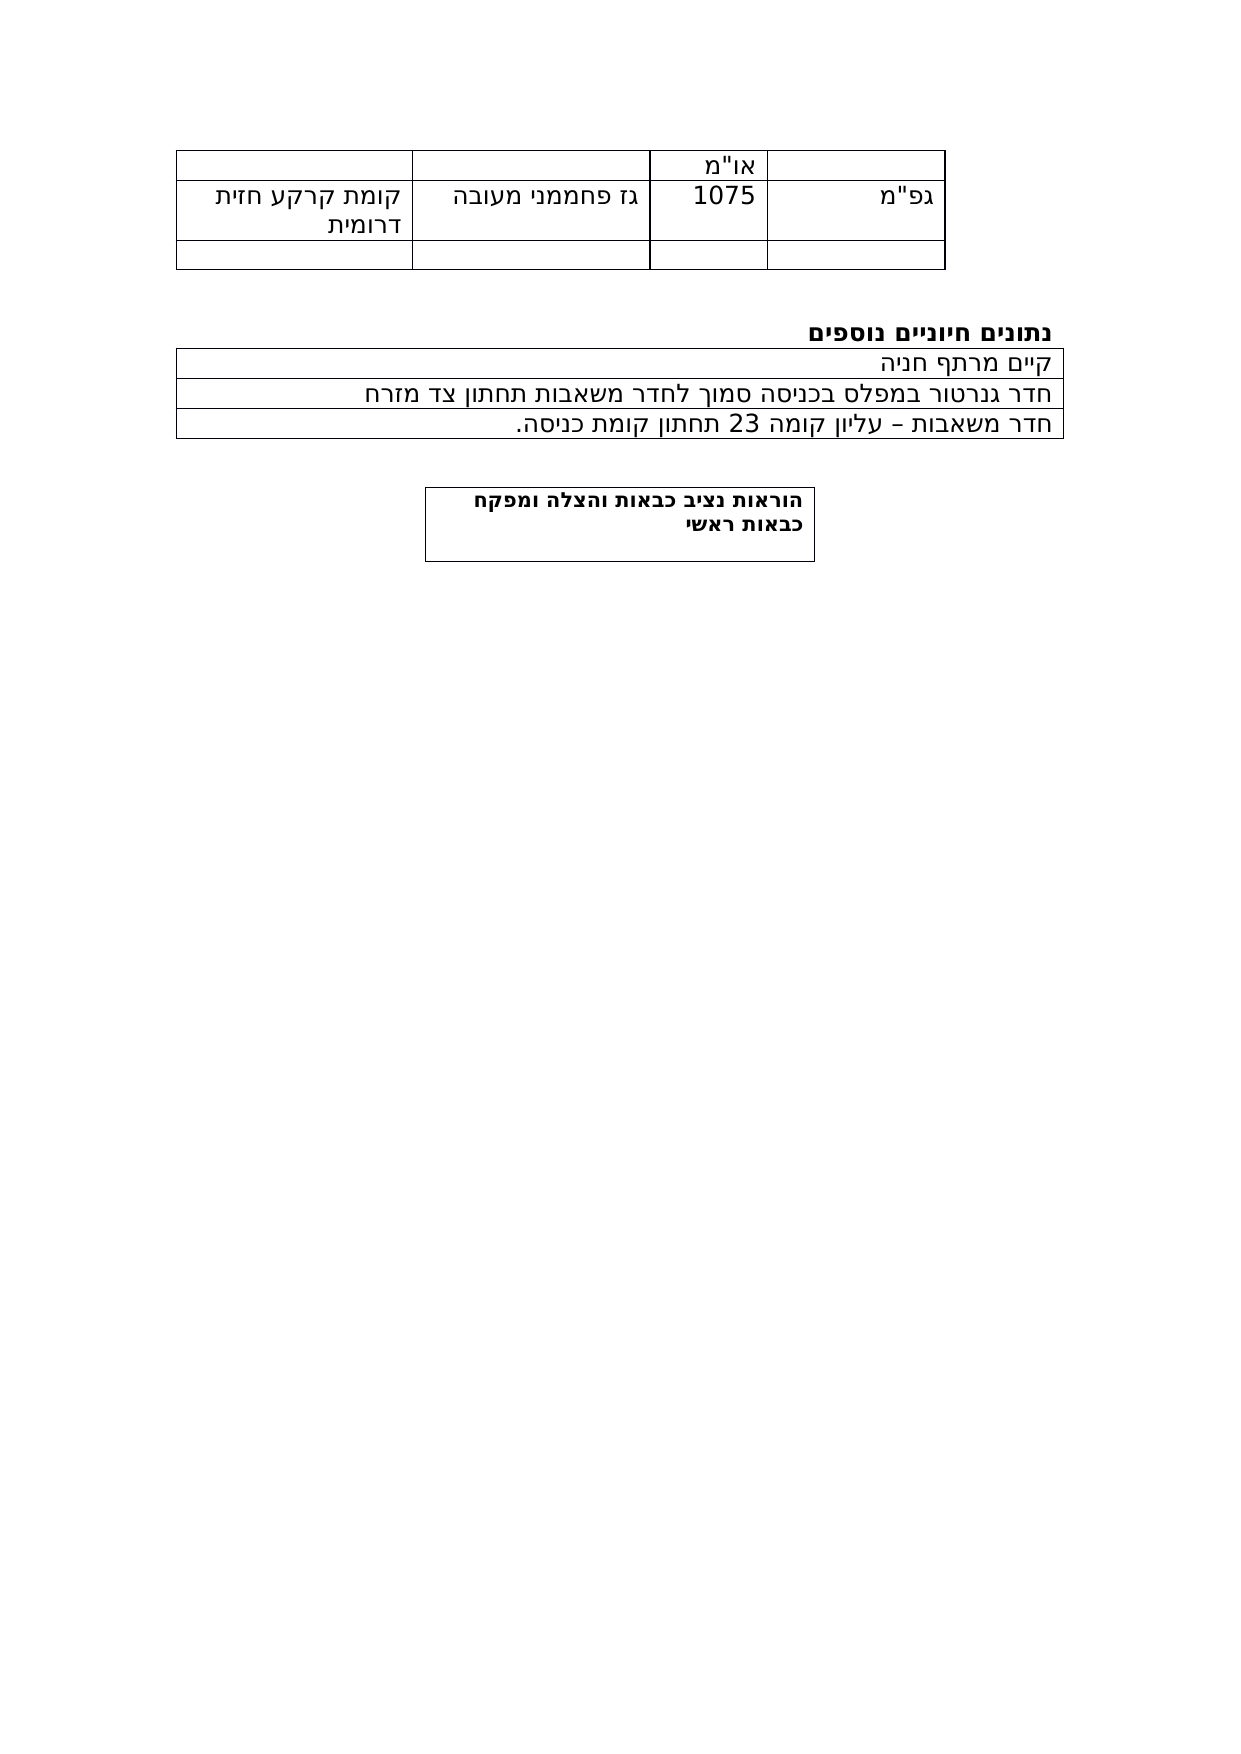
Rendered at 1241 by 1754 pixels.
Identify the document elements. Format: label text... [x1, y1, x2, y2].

text נתונים חיוניים נוספים [187, 318, 1053, 347]
table_cell [413, 241, 649, 269]
table_cell חדר גנרטור במפלס בכניסה סמוך לחדר משאבות תחתון צד מזרח [177, 379, 1063, 408]
table_cell חדר משאבות – עליון קומה 23 תחתון קומת כניסה. [177, 409, 1063, 438]
table_header [177, 151, 412, 180]
table_header [413, 151, 649, 180]
table_cell 1075 [651, 181, 767, 239]
table_cell [651, 241, 767, 269]
table_header הוראות נציב כבאות והצלה ומפקח כבאות ראשי [426, 488, 814, 561]
table_cell קומת קרקע חזית דרומית [177, 181, 412, 239]
table_header [768, 151, 944, 180]
table_cell גז פחממני מעובה [413, 181, 649, 239]
table_header או"מ [651, 151, 767, 180]
table_cell גפ"מ [768, 181, 944, 239]
table_cell [768, 241, 944, 269]
table_cell [177, 241, 412, 269]
table_header קיים מרתף חניה [177, 349, 1063, 378]
